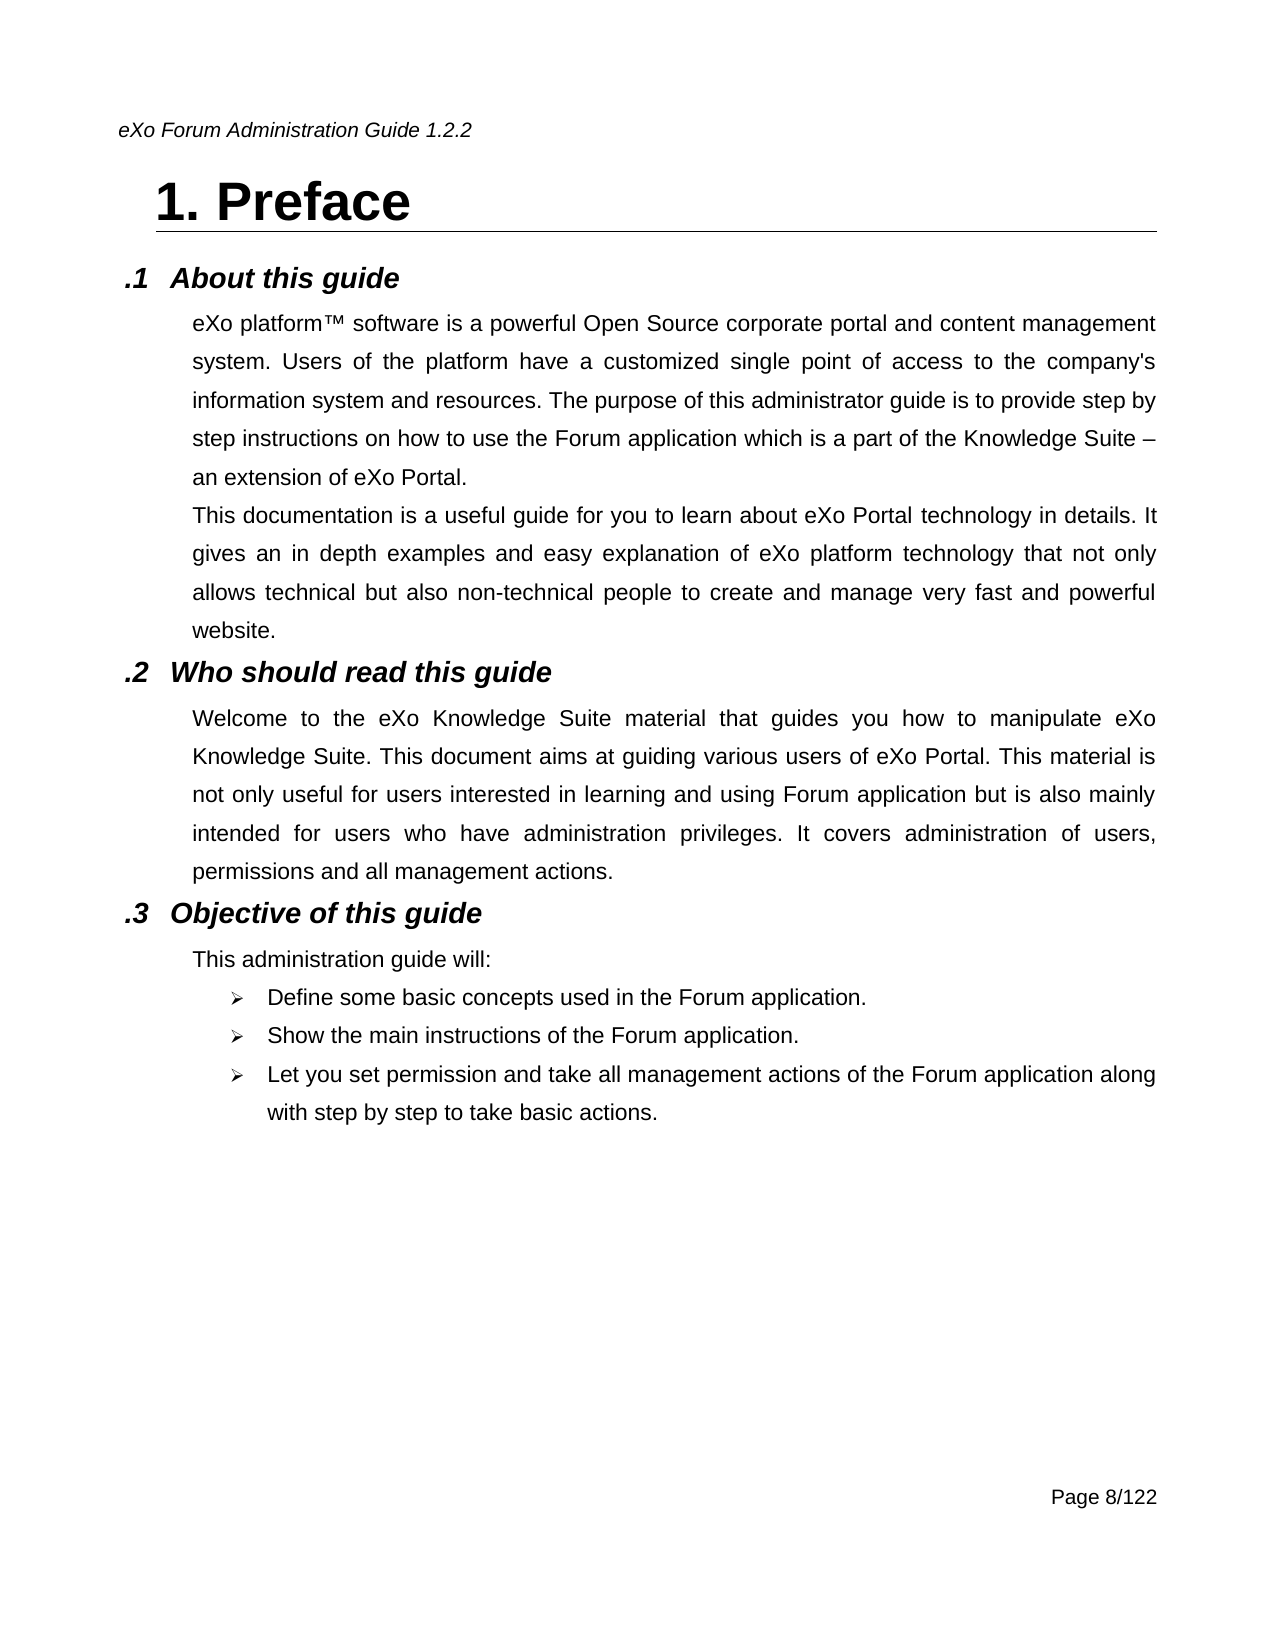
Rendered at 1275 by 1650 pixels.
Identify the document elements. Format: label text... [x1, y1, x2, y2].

list Define some basic concepts used in the Forum application. [229, 985, 1157, 1010]
subtitle About this guide [124, 262, 1157, 294]
subtitle Preface [156, 171, 1157, 231]
text eXo platform™ software is a powerful Open Source corporate portal and content management system. Users of the platform have a customized single point of access to the company's information system and resources. The purpose of this administrator guide is to provide step by step instructions on how to use the Forum application which is a part of the Knowledge Suite – an extension of eXo Portal. [192, 311, 1157, 490]
subtitle Who should read this guide [124, 656, 1157, 689]
text Welcome to the eXo Knowledge Suite material that guides you how to manipulate eXo Knowledge Suite. This document aims at guiding various users of eXo Portal. This material is not only useful for users interested in learning and using Forum application but is also mainly intended for users who have administration privileges. It covers administration of users, permissions and all management actions. [192, 705, 1157, 885]
text This administration guide will: [192, 946, 1157, 972]
list Show the main instructions of the Forum application. [229, 1023, 1157, 1049]
list Let you set permission and take all management actions of the Forum application along with step by step to take basic actions. [229, 1062, 1157, 1126]
subtitle Objective of this guide [124, 897, 1157, 930]
text This documentation is a useful guide for you to learn about eXo Portal technology in details. It gives an in depth examples and easy explanation of eXo platform technology that not only allows technical but also non-technical people to create and manage very fast and powerful website. [192, 503, 1157, 644]
